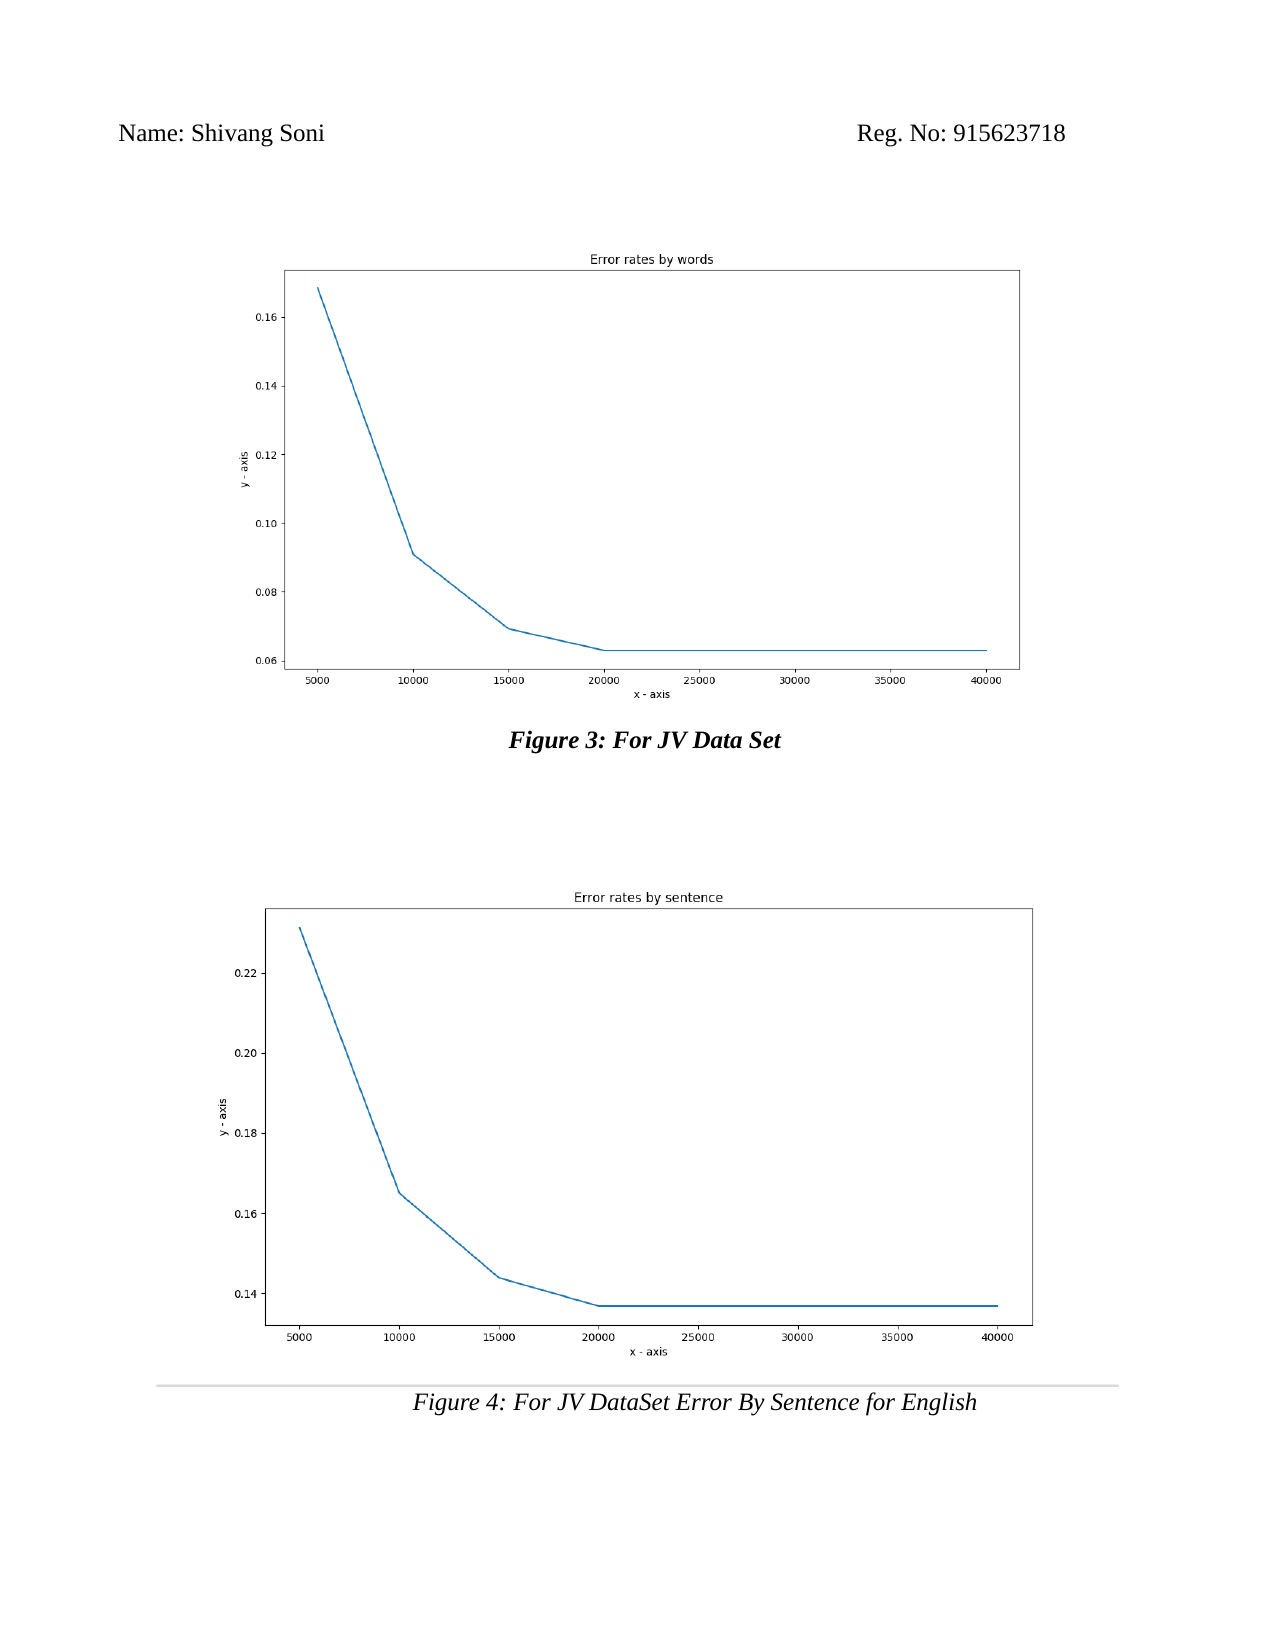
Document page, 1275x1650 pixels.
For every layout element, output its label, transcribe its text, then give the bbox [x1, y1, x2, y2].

picture [183, 227, 1114, 725]
text Figure 4: For JV DataSet Error By Sentence for English [156, 1387, 1118, 1416]
text Figure 3: For JV Data Set [183, 725, 1114, 753]
picture [156, 852, 1119, 1387]
